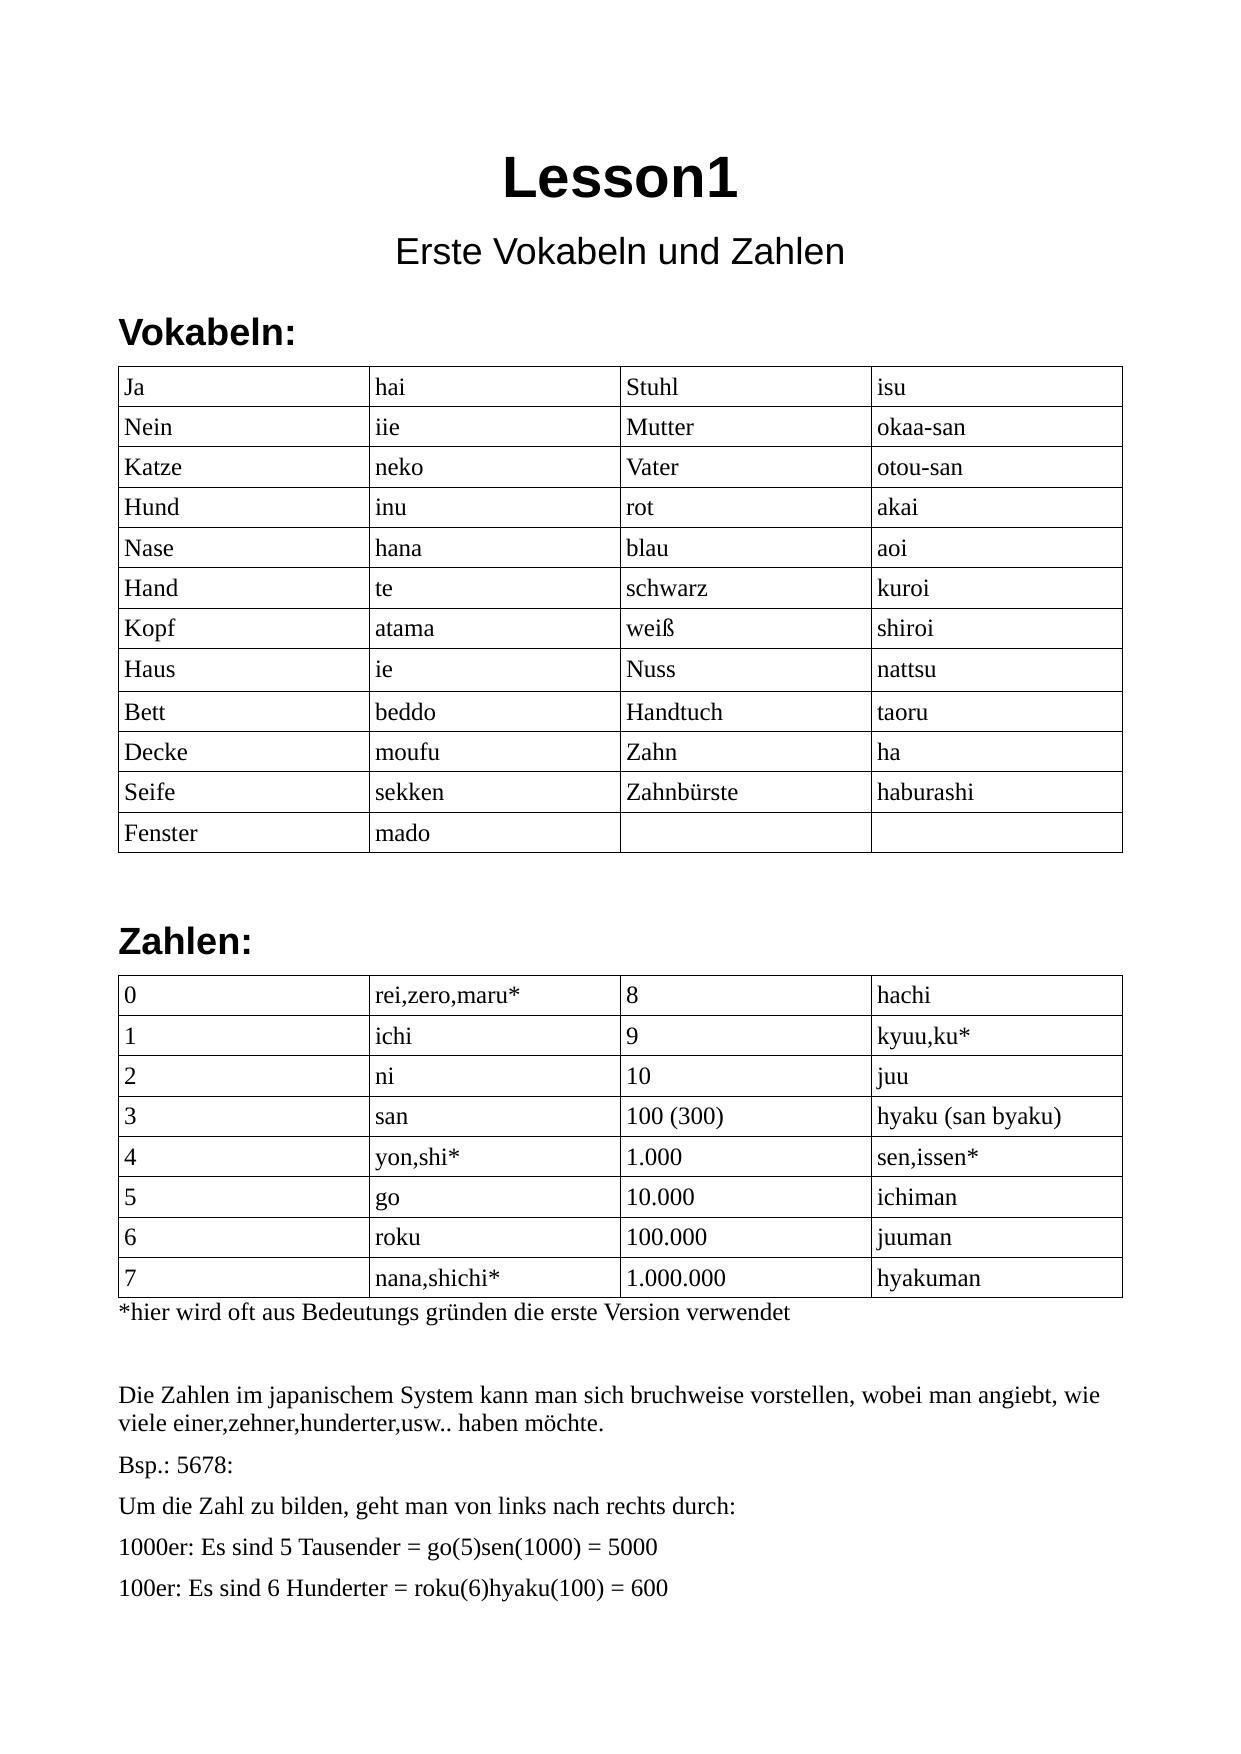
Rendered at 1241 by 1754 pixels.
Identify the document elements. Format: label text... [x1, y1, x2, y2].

subtitle Erste Vokabeln und Zahlen [118, 229, 1122, 272]
text *hier wird oft aus Bedeutungs gründen die erste Version verwendet [118, 1298, 1122, 1326]
table_cell yon,shi* [370, 1137, 620, 1176]
table_header [621, 813, 871, 852]
table_cell hana [370, 528, 620, 567]
table_cell iie [370, 407, 620, 446]
table_cell Katze [119, 447, 369, 487]
table_cell ni [370, 1056, 620, 1096]
table_cell ichiman [872, 1177, 1122, 1217]
table_cell 1.000.000 [621, 1258, 871, 1297]
table_cell kuroi [872, 568, 1122, 608]
subtitle Zahlen: [118, 918, 1122, 962]
table_cell Zahnbürste [621, 772, 871, 812]
table_cell neko [370, 447, 620, 487]
table_cell weiß [621, 609, 871, 648]
table_cell go [370, 1177, 620, 1217]
table_cell sen,issen* [872, 1137, 1122, 1176]
table_cell Zahn [621, 732, 871, 771]
subtitle Vokabeln: [118, 309, 1122, 353]
table_header taoru [872, 692, 1122, 731]
text 1000er: Es sind 5 Tausender = go(5)sen(1000) = 5000 [118, 1532, 1122, 1561]
table_cell Hund [119, 488, 369, 527]
text Bsp.: 5678: [118, 1450, 1122, 1478]
table_cell 3 [119, 1097, 369, 1136]
table_cell blau [621, 528, 871, 567]
table_cell moufu [370, 732, 620, 771]
table_cell 10.000 [621, 1177, 871, 1217]
table_cell 1.000 [621, 1137, 871, 1176]
table_cell Mutter [621, 407, 871, 446]
text Die Zahlen im japanischem System kann man sich bruchweise vorstellen, wobei man angiebt, wie viele einer,zehner,hunderter,usw.. haben möchte. [118, 1380, 1122, 1437]
table_cell 4 [119, 1137, 369, 1176]
table_header Ja [119, 367, 369, 406]
title Lesson1 [118, 143, 1122, 210]
table_header Handtuch [621, 692, 871, 731]
table_cell ichi [370, 1016, 620, 1055]
table_cell 100 (300) [621, 1097, 871, 1136]
table_cell otou-san [872, 447, 1122, 487]
table_cell roku [370, 1218, 620, 1257]
text 100er: Es sind 6 Hunderter = roku(6)hyaku(100) = 600 [118, 1573, 1122, 1602]
table_cell rot [621, 488, 871, 527]
table_cell Hand [119, 568, 369, 608]
table_cell ie [370, 649, 620, 691]
table_header [872, 813, 1122, 852]
table_header rei,zero,maru* [370, 976, 620, 1015]
table_cell nana,shichi* [370, 1258, 620, 1297]
table_cell juuman [872, 1218, 1122, 1257]
table_cell Decke [119, 732, 369, 771]
table_cell 5 [119, 1177, 369, 1217]
table_cell sekken [370, 772, 620, 812]
table_cell atama [370, 609, 620, 648]
table_cell ha [872, 732, 1122, 771]
table_cell nattsu [872, 649, 1122, 691]
table_cell schwarz [621, 568, 871, 608]
table_cell Nase [119, 528, 369, 567]
table_cell Nein [119, 407, 369, 446]
table_cell haburashi [872, 772, 1122, 812]
table_cell Nuss [621, 649, 871, 691]
table_cell okaa-san [872, 407, 1122, 446]
table_header 0 [119, 976, 369, 1015]
table_cell juu [872, 1056, 1122, 1096]
table_cell 2 [119, 1056, 369, 1096]
table_header 8 [621, 976, 871, 1015]
table_cell 100.000 [621, 1218, 871, 1257]
text Um die Zahl zu bilden, geht man von links nach rechts durch: [118, 1491, 1122, 1520]
table_cell aoi [872, 528, 1122, 567]
table_cell shiroi [872, 609, 1122, 648]
table_header beddo [370, 692, 620, 731]
table_cell 7 [119, 1258, 369, 1297]
table_header Bett [119, 692, 369, 731]
table_cell akai [872, 488, 1122, 527]
table_header hai [370, 367, 620, 406]
table_cell 6 [119, 1218, 369, 1257]
table_header isu [872, 367, 1122, 406]
table_header Stuhl [621, 367, 871, 406]
table_cell kyuu,ku* [872, 1016, 1122, 1055]
table_cell 9 [621, 1016, 871, 1055]
table_header Fenster [119, 813, 369, 852]
table_cell Kopf [119, 609, 369, 648]
table_cell hyakuman [872, 1258, 1122, 1297]
table_cell Vater [621, 447, 871, 487]
table_cell 10 [621, 1056, 871, 1096]
table_cell san [370, 1097, 620, 1136]
table_cell Seife [119, 772, 369, 812]
table_cell Haus [119, 649, 369, 691]
table_cell inu [370, 488, 620, 527]
table_cell te [370, 568, 620, 608]
table_header mado [370, 813, 620, 852]
table_cell hyaku (san byaku) [872, 1097, 1122, 1136]
table_header hachi [872, 976, 1122, 1015]
table_cell 1 [119, 1016, 369, 1055]
